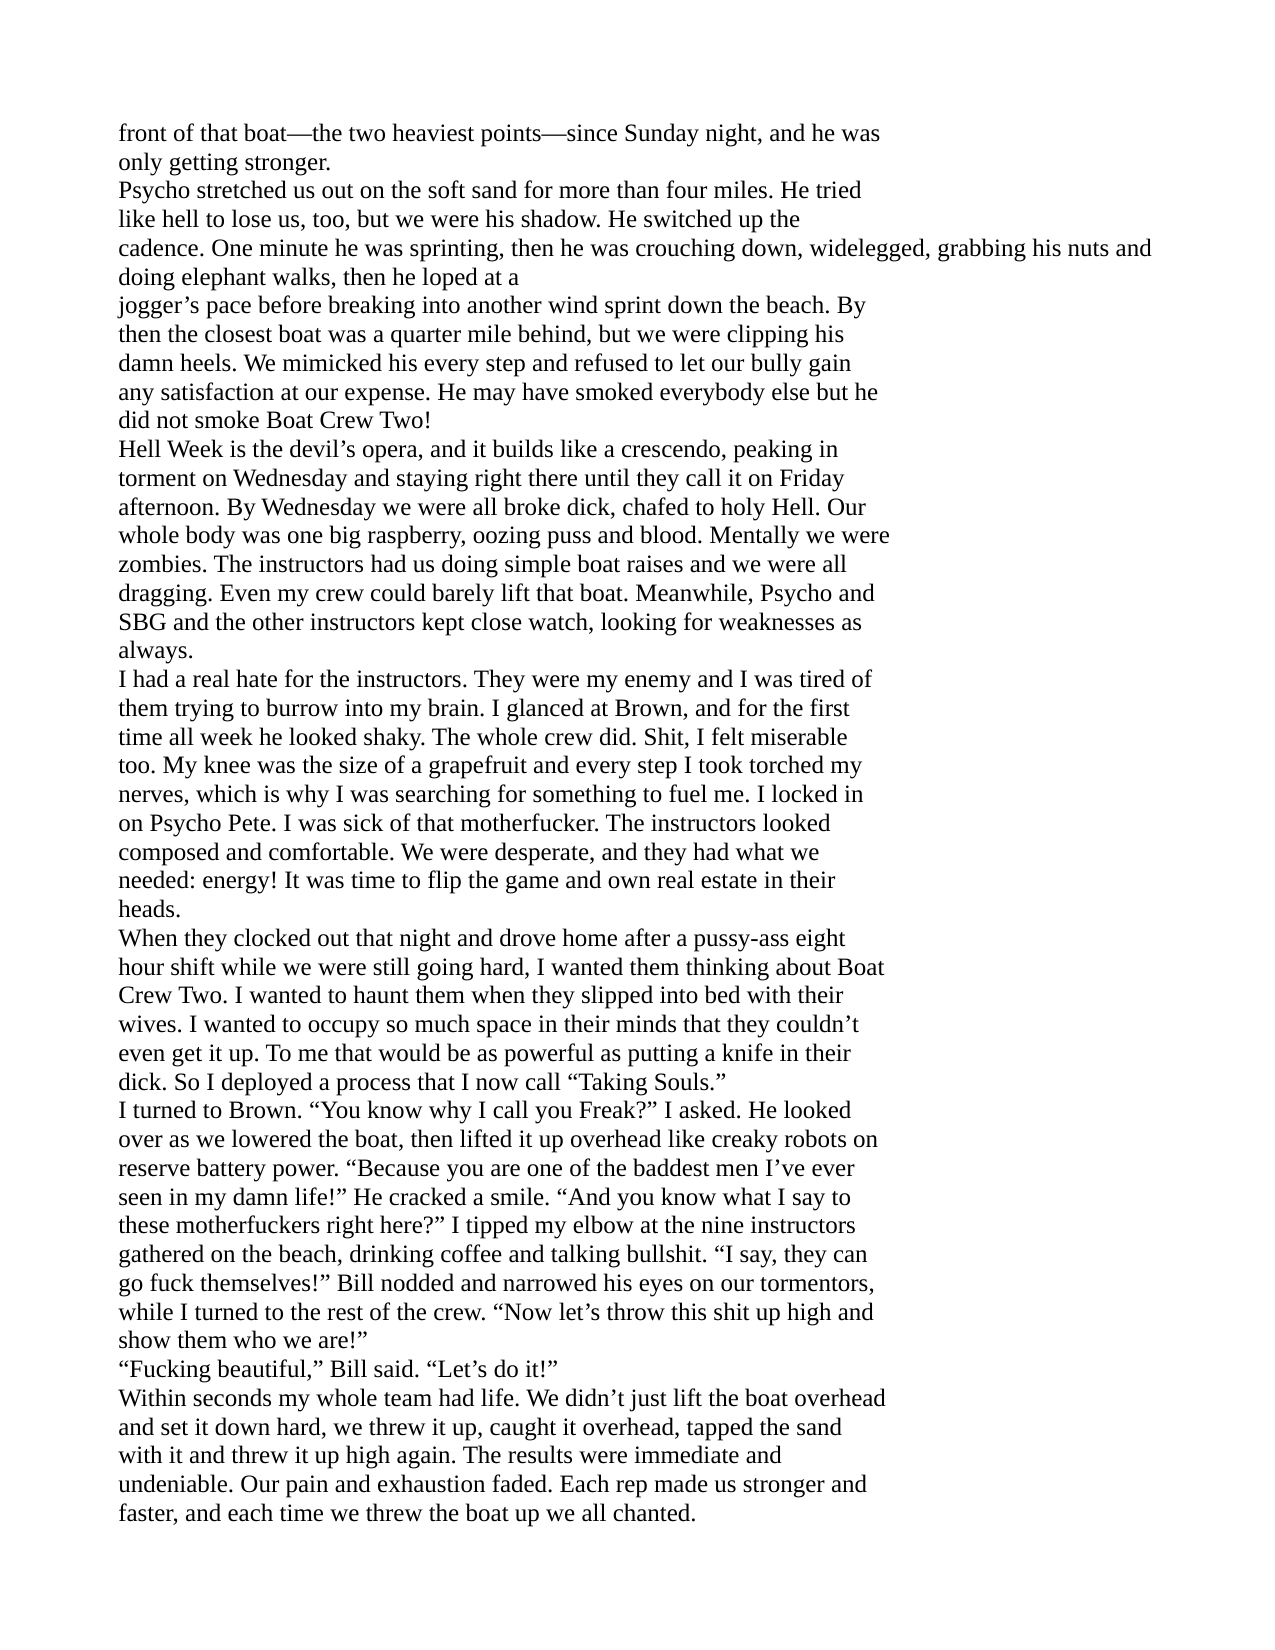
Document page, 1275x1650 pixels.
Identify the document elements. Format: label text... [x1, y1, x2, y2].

text Hell Week is the devil’s opera, and it builds like a crescendo, peaking in [118, 434, 1157, 463]
text gathered on the beach, drinking coffee and talking bullshit. “I say, they can [118, 1239, 1157, 1268]
text undeniable. Our pain and exhaustion faded. Each rep made us stronger and [118, 1469, 1157, 1498]
text whole body was one big raspberry, oozing puss and blood. Mentally we were [118, 521, 1157, 549]
text SBG and the other instructors kept close watch, looking for weaknesses as [118, 607, 1157, 636]
text needed: energy! It was time to flip the game and own real estate in their [118, 866, 1157, 894]
text on Psycho Pete. I was sick of that motherfucker. The instructors looked [118, 808, 1157, 837]
text time all week he looked shaky. The whole crew did. Shit, I felt miserable [118, 722, 1157, 751]
text Crew Two. I wanted to haunt them when they slipped into bed with their [118, 981, 1157, 1009]
text go fuck themselves!” Bill nodded and narrowed his eyes on our tormentors, [118, 1268, 1157, 1297]
text them trying to burrow into my brain. I glanced at Brown, and for the first [118, 693, 1157, 722]
text like hell to lose us, too, but we were his shadow. He switched up the [118, 204, 1157, 233]
text torment on Wednesday and staying right there until they call it on Friday [118, 463, 1157, 492]
text seen in my damn life!” He cracked a smile. “And you know what I say to [118, 1182, 1157, 1211]
text only getting stronger. [118, 147, 1157, 176]
text even get it up. To me that would be as powerful as putting a knife in their [118, 1038, 1157, 1067]
text Within seconds my whole team had life. We didn’t just lift the boat overhead [118, 1383, 1157, 1412]
text over as we lowered the boat, then lifted it up overhead like creaky robots on [118, 1124, 1157, 1153]
text did not smoke Boat Crew Two! [118, 406, 1157, 434]
text cadence. One minute he was sprinting, then he was crouching down, widelegged, grabbing his nuts and doing elephant walks, then he loped at a [118, 233, 1157, 291]
text too. My knee was the size of a grapefruit and every step I took torched my [118, 751, 1157, 779]
text show them who we are!” [118, 1326, 1157, 1354]
text When they clocked out that night and drove home after a pussy-ass eight [118, 923, 1157, 952]
text always. [118, 636, 1157, 664]
text faster, and each time we threw the boat up we all chanted. [118, 1498, 1157, 1527]
text front of that boat—the two heaviest points—since Sunday night, and he was [118, 118, 1157, 147]
text afternoon. By Wednesday we were all broke dick, chafed to holy Hell. Our [118, 492, 1157, 521]
text then the closest boat was a quarter mile behind, but we were clipping his [118, 319, 1157, 348]
text I turned to Brown. “You know why I call you Freak?” I asked. He looked [118, 1096, 1157, 1124]
text nerves, which is why I was searching for something to fuel me. I locked in [118, 779, 1157, 808]
text and set it down hard, we threw it up, caught it overhead, tapped the sand [118, 1412, 1157, 1441]
text composed and comfortable. We were desperate, and they had what we [118, 837, 1157, 866]
text Psycho stretched us out on the soft sand for more than four miles. He tried [118, 176, 1157, 204]
text these motherfuckers right here?” I tipped my elbow at the nine instructors [118, 1211, 1157, 1239]
text dragging. Even my crew could barely lift that boat. Meanwhile, Psycho and [118, 578, 1157, 607]
text hour shift while we were still going hard, I wanted them thinking about Boat [118, 952, 1157, 981]
text with it and threw it up high again. The results were immediate and [118, 1441, 1157, 1469]
text damn heels. We mimicked his every step and refused to let our bully gain [118, 348, 1157, 377]
text jogger’s pace before breaking into another wind sprint down the beach. By [118, 291, 1157, 319]
text zombies. The instructors had us doing simple boat raises and we were all [118, 549, 1157, 578]
text “Fucking beautiful,” Bill said. “Let’s do it!” [118, 1354, 1157, 1383]
text wives. I wanted to occupy so much space in their minds that they couldn’t [118, 1009, 1157, 1038]
text heads. [118, 894, 1157, 923]
text while I turned to the rest of the crew. “Now let’s throw this shit up high and [118, 1297, 1157, 1326]
text reserve battery power. “Because you are one of the baddest men I’ve ever [118, 1153, 1157, 1182]
text I had a real hate for the instructors. They were my enemy and I was tired of [118, 664, 1157, 693]
text dick. So I deployed a process that I now call “Taking Souls.” [118, 1067, 1157, 1096]
text any satisfaction at our expense. He may have smoked everybody else but he [118, 377, 1157, 406]
